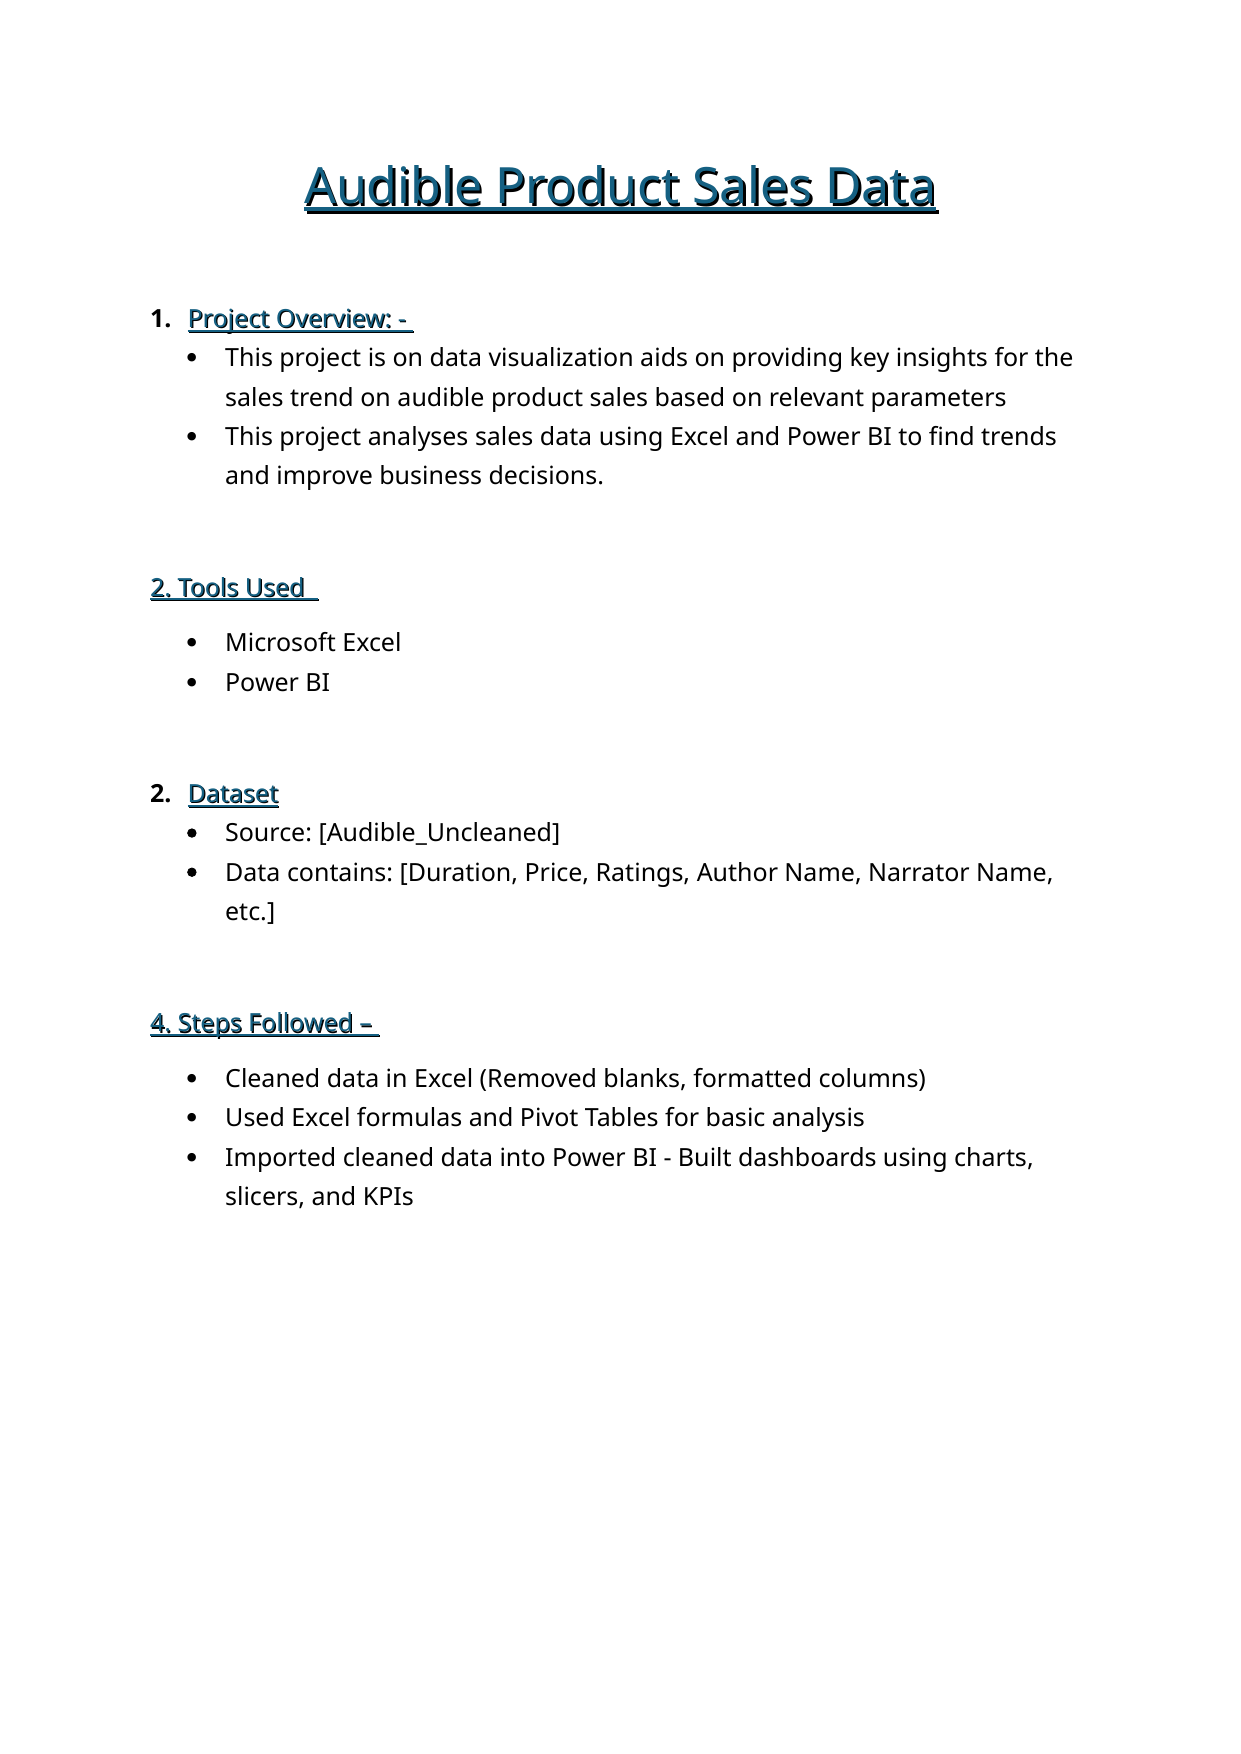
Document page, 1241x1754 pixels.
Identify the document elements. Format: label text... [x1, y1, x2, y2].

text 2. Tools Used [150, 569, 1090, 603]
list Power BI [187, 664, 1090, 698]
list Dataset [150, 776, 1090, 810]
list Data contains: [Duration, Price, Ratings, Author Name, Narrator Name, etc.] [187, 854, 1090, 927]
list This project analyses sales data using Excel and Power BI to find trends and improve business decisions. [187, 418, 1090, 492]
text 4. Steps Followed – [150, 1005, 1090, 1039]
list Project Overview: - [150, 301, 1090, 335]
list Microsoft Excel [187, 625, 1090, 659]
list Imported cleaned data into Power BI - Built dashboards using charts, slicers, and KPIs [187, 1139, 1090, 1212]
list This project is on data visualization aids on providing key insights for the sales trend on audible product sales based on relevant parameters [187, 340, 1090, 413]
list Cleaned data in Excel (Removed blanks, formatted columns) [187, 1061, 1090, 1095]
text Audible Product Sales Data [150, 150, 1090, 218]
list Source: [Audible_Uncleaned] [187, 815, 1090, 849]
list Used Excel formulas and Pivot Tables for basic analysis [187, 1100, 1090, 1134]
